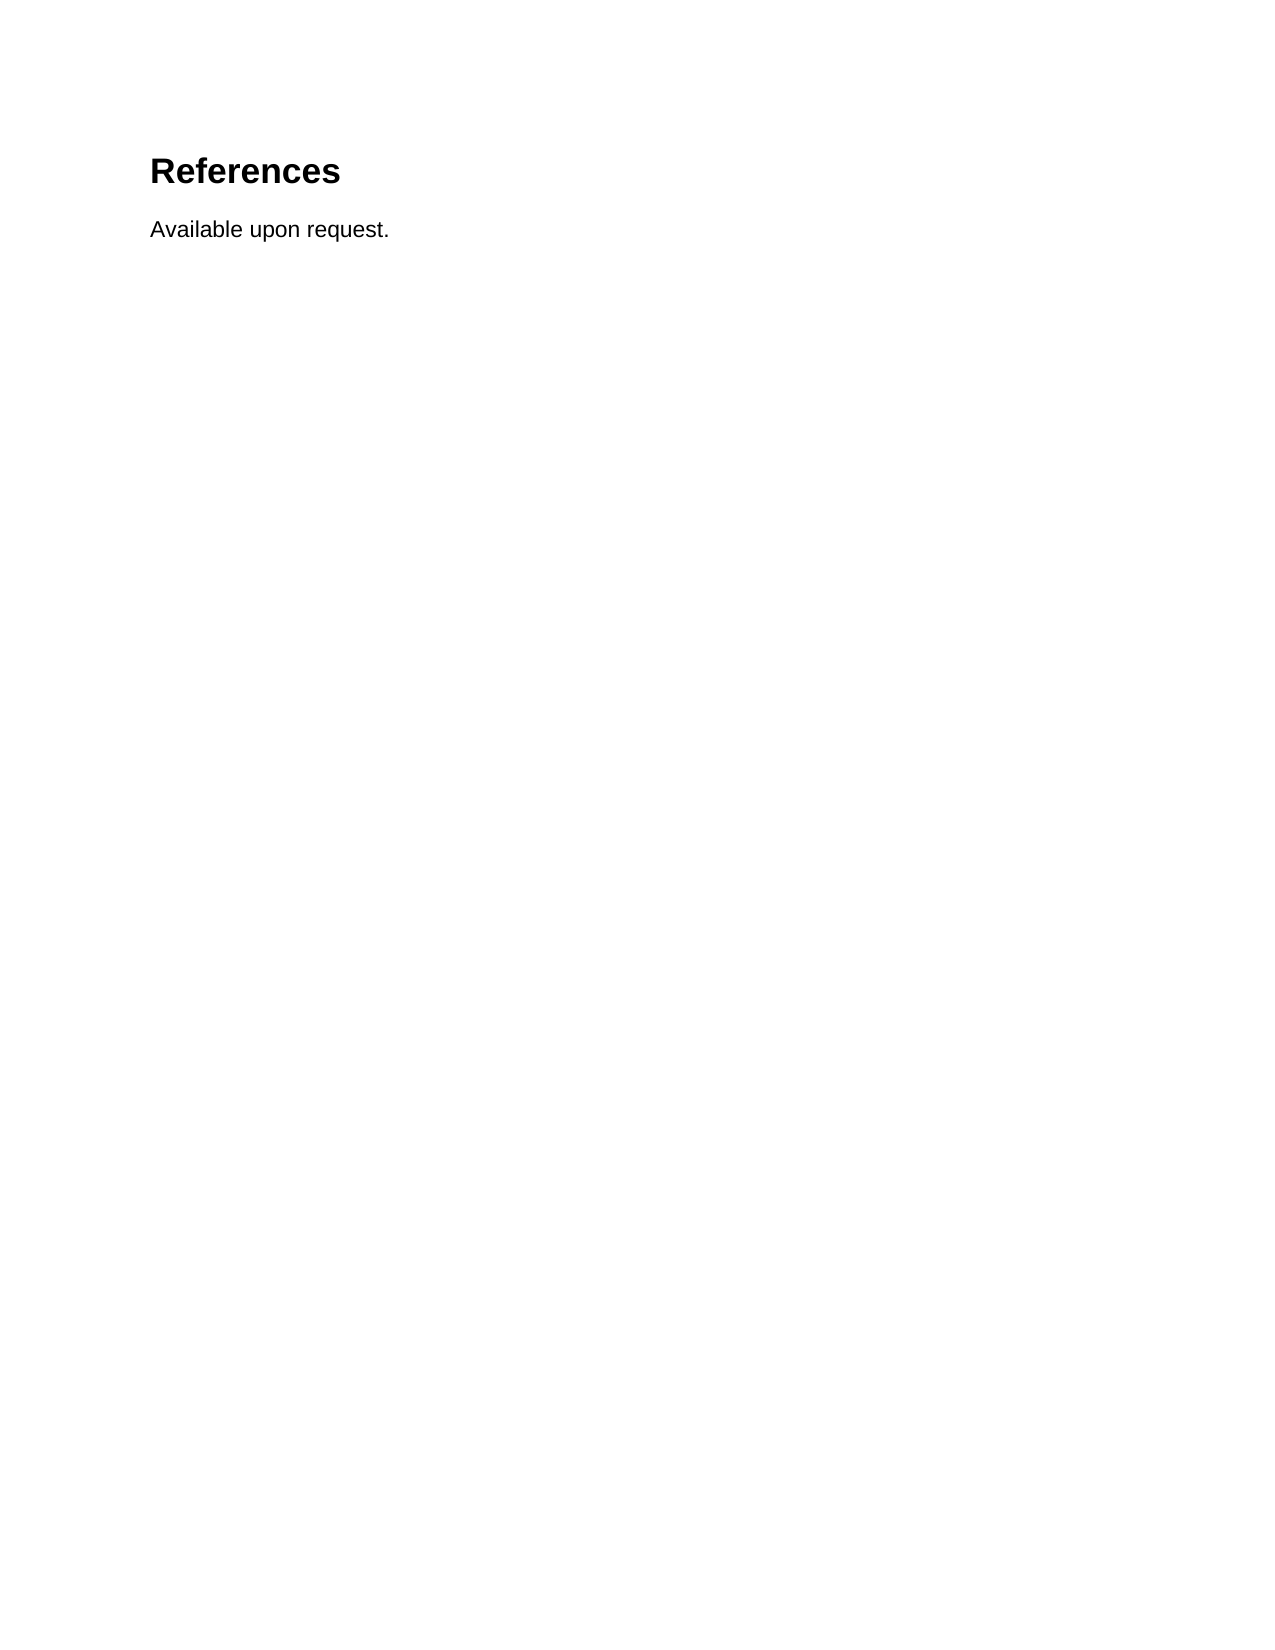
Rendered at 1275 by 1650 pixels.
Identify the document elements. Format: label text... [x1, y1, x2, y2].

text Available upon request. [150, 216, 1125, 242]
subtitle References [150, 150, 1125, 191]
